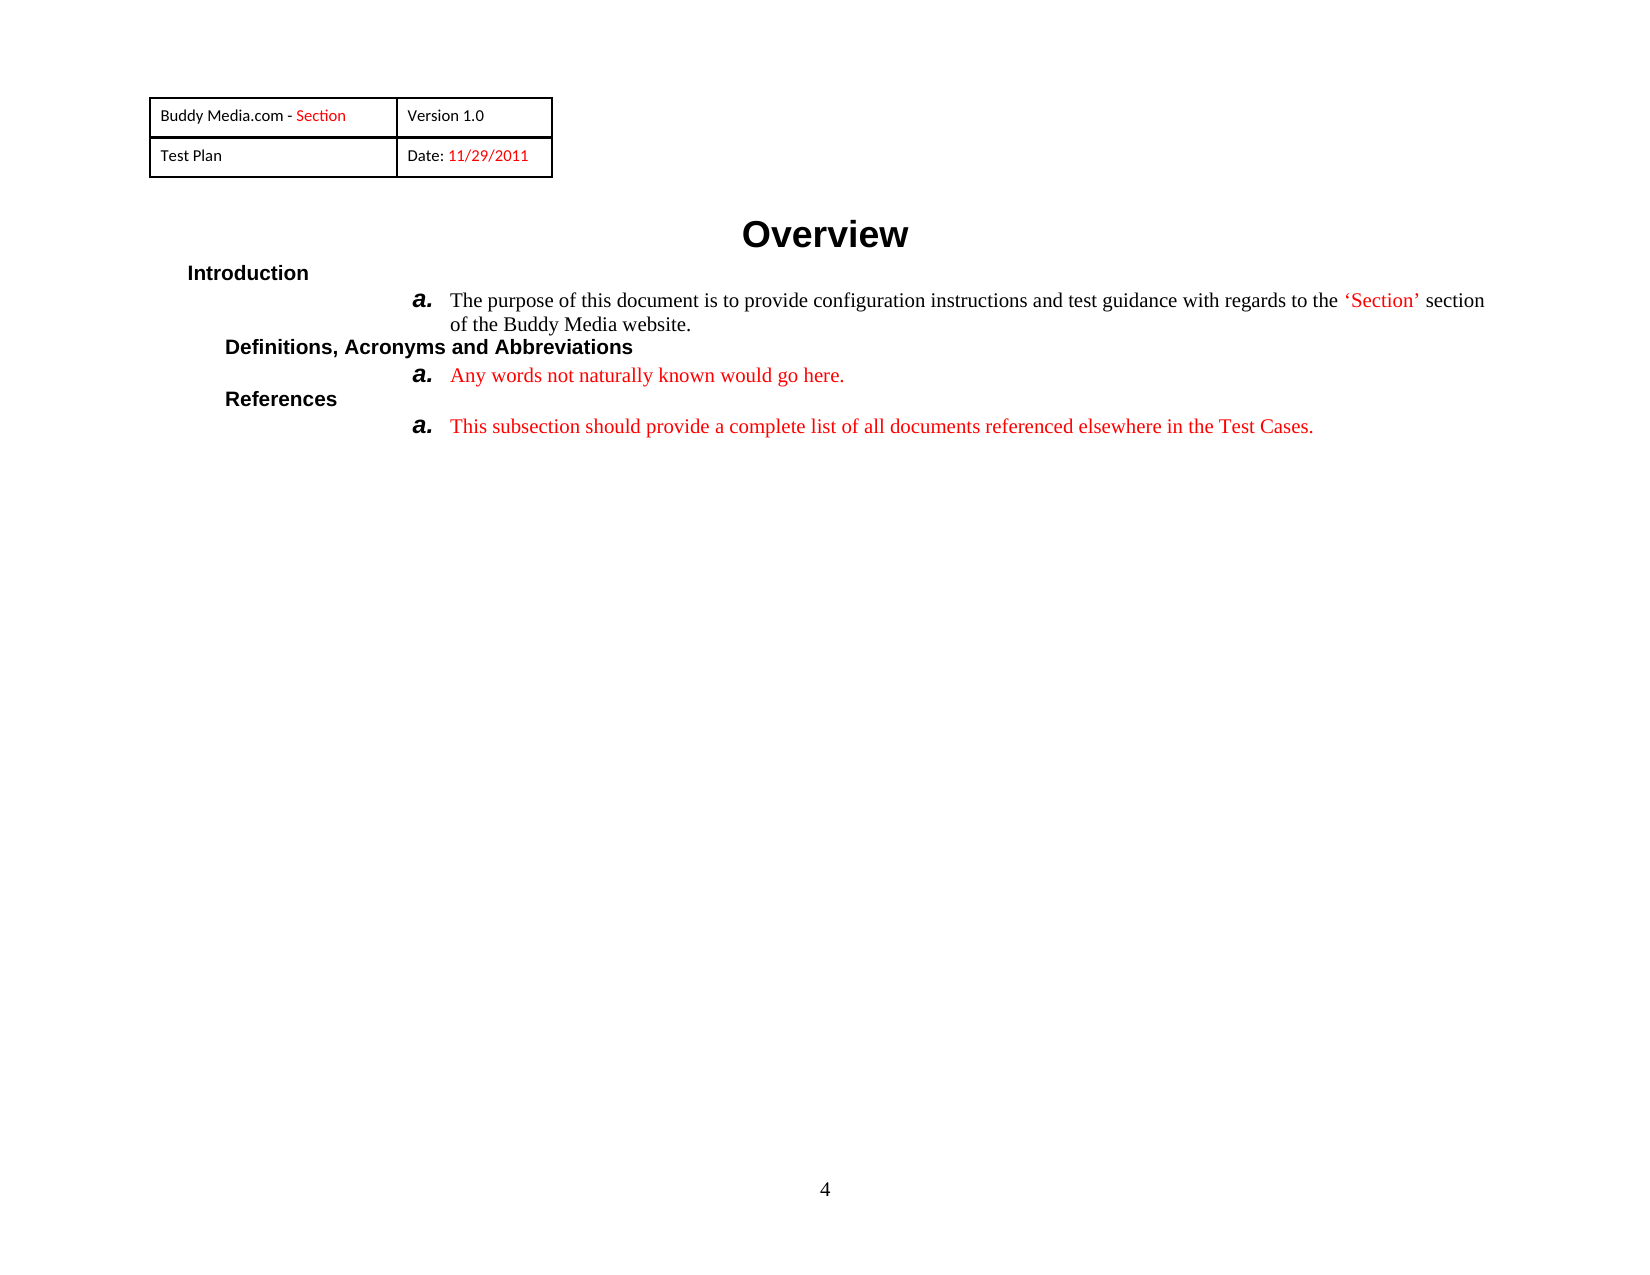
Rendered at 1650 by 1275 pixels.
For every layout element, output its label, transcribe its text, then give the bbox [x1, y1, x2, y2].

subtitle References [225, 387, 1500, 411]
list Any words not naturally known would go here. [412, 359, 1500, 387]
subtitle Overview [150, 214, 1500, 256]
subtitle Definitions, Acronyms and Abbreviations [225, 336, 1500, 359]
list This subsection should provide a complete list of all documents referenced elsewhere in the Test Cases. [412, 411, 1500, 438]
subtitle Introduction [150, 262, 1500, 285]
list The purpose of this document is to provide configuration instructions and test guidance with regards to the ‘Section’ section of the Buddy Media website. [412, 285, 1500, 336]
